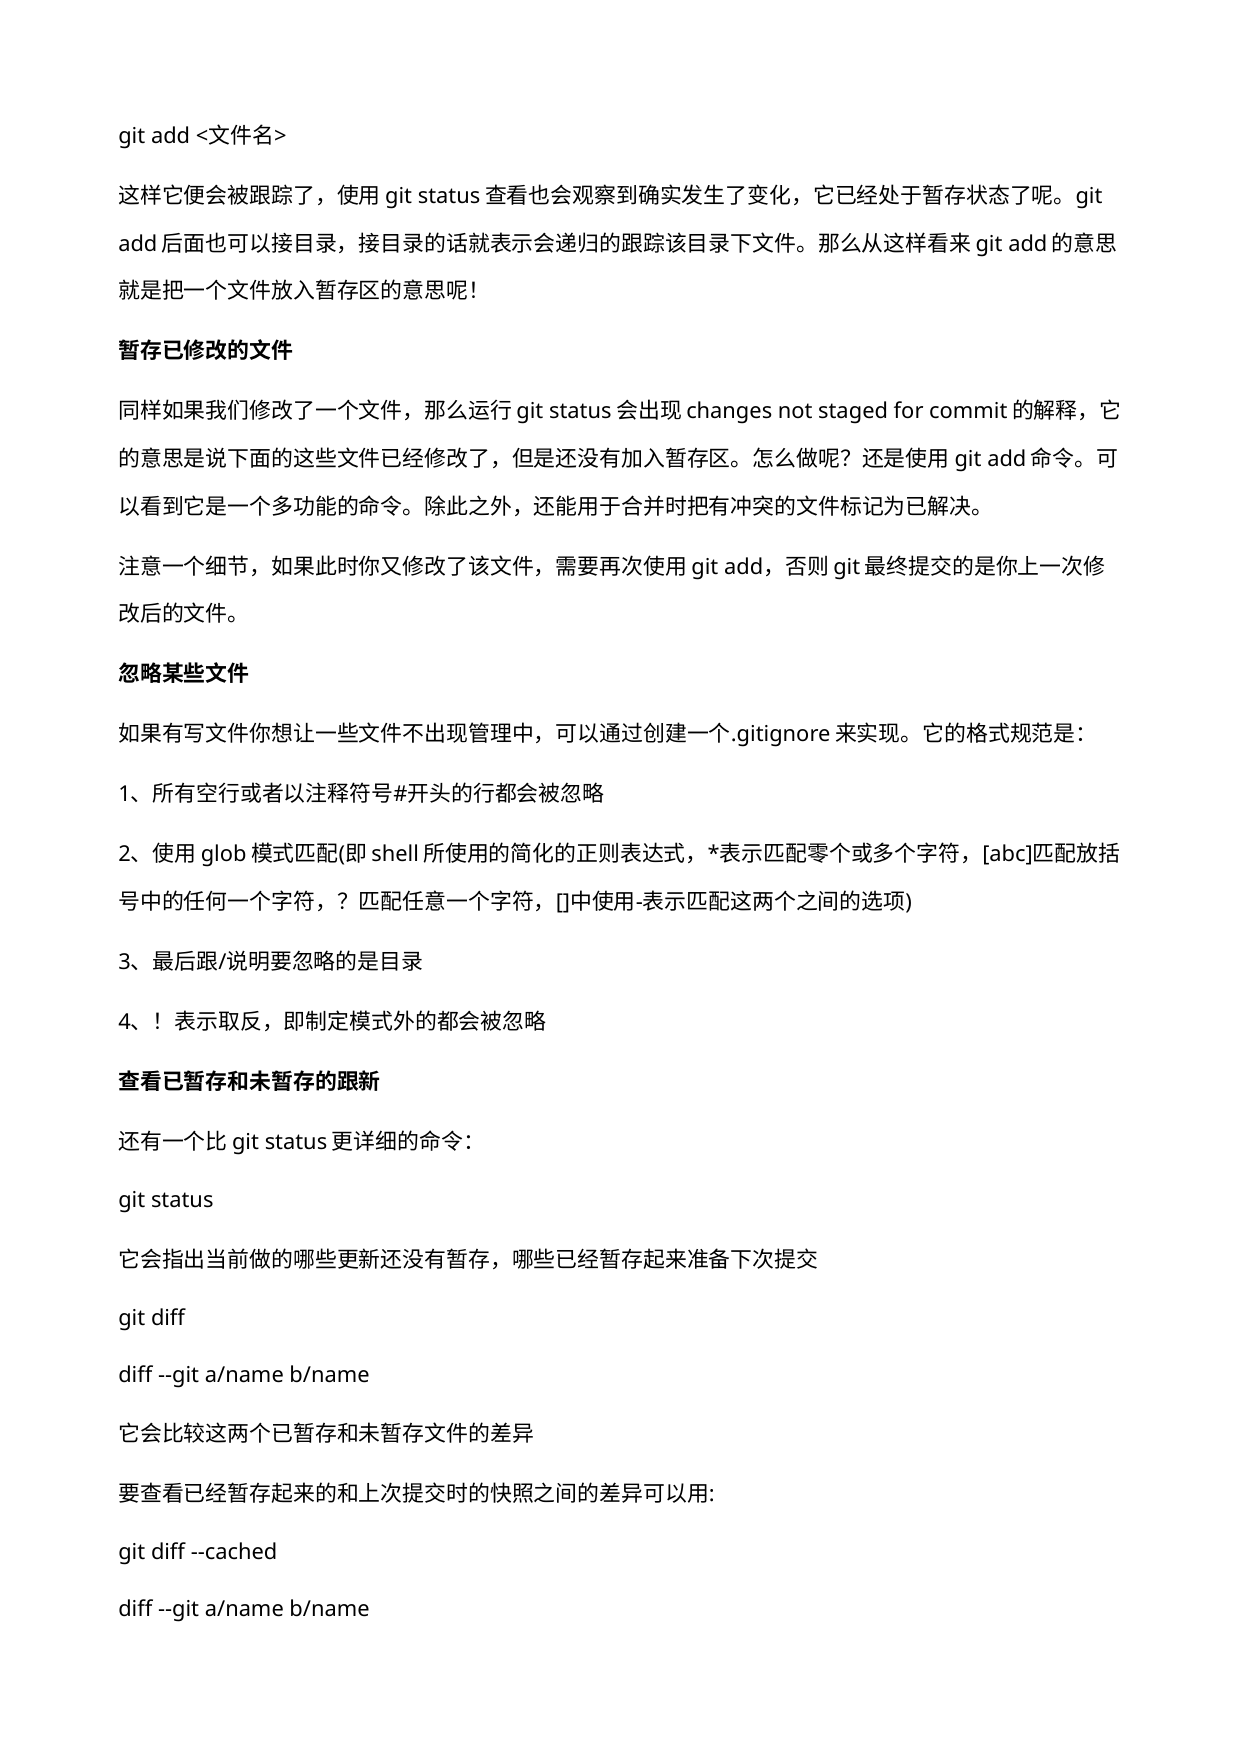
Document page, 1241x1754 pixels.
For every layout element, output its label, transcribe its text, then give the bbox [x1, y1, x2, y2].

text 查看已暂存和未暂存的跟新 [118, 1064, 1122, 1096]
text git diff --cached [118, 1536, 1122, 1566]
text 如果有写文件你想让一些文件不出现管理中，可以通过创建一个.gitignore来实现。它的格式规范是： [118, 716, 1122, 748]
text 忽略某些文件 [118, 656, 1122, 688]
text 还有一个比git status更详细的命令： [118, 1124, 1122, 1156]
text 这样它便会被跟踪了，使用git status查看也会观察到确实发生了变化，它已经处于暂存状态了呢。git add后面也可以接目录，接目录的话就表示会递归的跟踪该目录下文件。那么从这样看来git add的意思就是把一个文件放入暂存区的意思呢！ [118, 178, 1122, 305]
text 3、最后跟/说明要忽略的是目录 [118, 944, 1122, 976]
text diff --git a/name b/name [118, 1593, 1122, 1623]
text 它会指出当前做的哪些更新还没有暂存，哪些已经暂存起来准备下次提交 [118, 1242, 1122, 1273]
text 4、！表示取反，即制定模式外的都会被忽略 [118, 1004, 1122, 1036]
text diff --git a/name b/name [118, 1359, 1122, 1389]
text 同样如果我们修改了一个文件，那么运行git status会出现changes not staged for commit的解释，它的意思是说下面的这些文件已经修改了，但是还没有加入暂存区。怎么做呢？还是使用 git add命令。可以看到它是一个多功能的命令。除此之外，还能用于合并时把有冲突的文件标记为已解决。 [118, 393, 1122, 520]
text 1、所有空行或者以注释符号#开头的行都会被忽略 [118, 776, 1122, 808]
text 注意一个细节，如果此时你又修改了该文件，需要再次使用git add，否则git最终提交的是你上一次修改后的文件。 [118, 549, 1122, 628]
text 2、使用glob模式匹配(即shell所使用的简化的正则表达式，*表示匹配零个或多个字符，[abc]匹配放括号中的任何一个字符，？匹配任意一个字符，[]中使用-表示匹配这两个之间的选项) [118, 836, 1122, 916]
text git diff [118, 1302, 1122, 1331]
text 要查看已经暂存起来的和上次提交时的快照之间的差异可以用: [118, 1476, 1122, 1508]
text git status [118, 1184, 1122, 1214]
text git add <文件名> [118, 118, 1122, 150]
text 暂存已修改的文件 [118, 333, 1122, 365]
text 它会比较这两个已暂存和未暂存文件的差异 [118, 1416, 1122, 1448]
